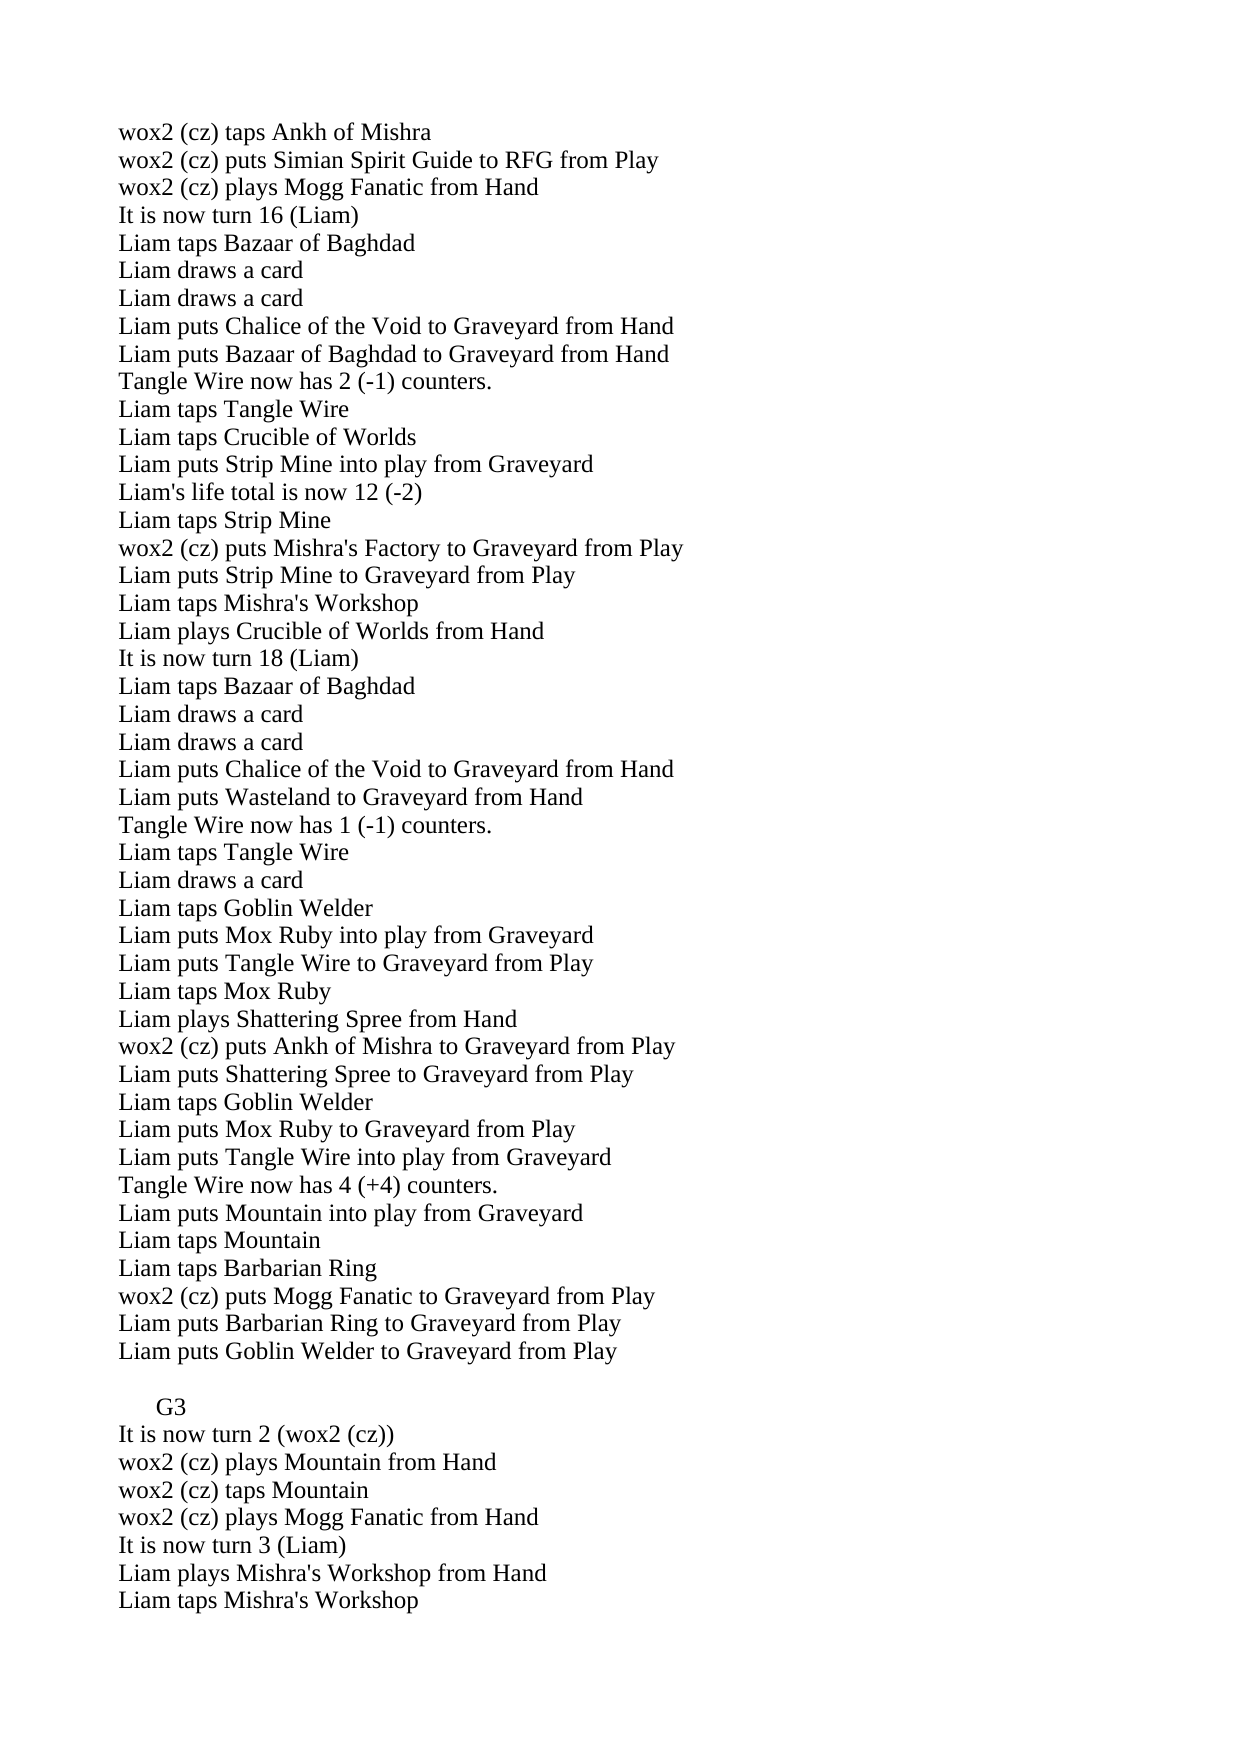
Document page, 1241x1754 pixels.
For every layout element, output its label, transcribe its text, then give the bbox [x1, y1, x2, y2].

text wox2 (cz) puts Ankh of Mishra to Graveyard from Play [118, 1032, 1122, 1060]
text wox2 (cz) plays Mountain from Hand [118, 1448, 1122, 1476]
text Liam puts Chalice of the Void to Graveyard from Hand [118, 755, 1122, 783]
text Liam draws a card [118, 700, 1122, 728]
text Liam taps Tangle Wire [118, 395, 1122, 423]
text Liam taps Mountain [118, 1226, 1122, 1254]
text It is now turn 3 (Liam) [118, 1531, 1122, 1559]
text Liam puts Shattering Spree to Graveyard from Play [118, 1060, 1122, 1088]
text It is now turn 16 (Liam) [118, 201, 1122, 229]
text G3 [118, 1393, 1122, 1420]
text wox2 (cz) taps Ankh of Mishra [118, 118, 1122, 146]
text Liam draws a card [118, 257, 1122, 284]
text Liam plays Mishra's Workshop from Hand [118, 1559, 1122, 1587]
text wox2 (cz) puts Simian Spirit Guide to RFG from Play [118, 146, 1122, 173]
text It is now turn 2 (wox2 (cz)) [118, 1420, 1122, 1448]
text Liam puts Mox Ruby into play from Graveyard [118, 922, 1122, 949]
text Liam taps Mox Ruby [118, 977, 1122, 1005]
text Liam's life total is now 12 (-2) [118, 478, 1122, 506]
text wox2 (cz) puts Mishra's Factory to Graveyard from Play [118, 534, 1122, 561]
text Liam plays Crucible of Worlds from Hand [118, 617, 1122, 644]
text Liam taps Goblin Welder [118, 894, 1122, 922]
text Liam taps Mishra's Workshop [118, 589, 1122, 617]
text Liam puts Strip Mine to Graveyard from Play [118, 561, 1122, 589]
text Liam taps Bazaar of Baghdad [118, 229, 1122, 257]
text Liam draws a card [118, 728, 1122, 755]
text Liam puts Tangle Wire into play from Graveyard [118, 1143, 1122, 1171]
text Tangle Wire now has 2 (-1) counters. [118, 367, 1122, 395]
text Liam plays Shattering Spree from Hand [118, 1005, 1122, 1032]
text Liam puts Wasteland to Graveyard from Hand [118, 783, 1122, 811]
text Liam taps Strip Mine [118, 506, 1122, 534]
text wox2 (cz) puts Mogg Fanatic to Graveyard from Play [118, 1282, 1122, 1309]
text Liam draws a card [118, 866, 1122, 894]
text It is now turn 18 (Liam) [118, 644, 1122, 672]
text Liam taps Goblin Welder [118, 1088, 1122, 1116]
text Liam taps Tangle Wire [118, 838, 1122, 866]
text Tangle Wire now has 4 (+4) counters. [118, 1171, 1122, 1199]
text wox2 (cz) plays Mogg Fanatic from Hand [118, 173, 1122, 201]
text Liam puts Strip Mine into play from Graveyard [118, 451, 1122, 478]
text Liam taps Barbarian Ring [118, 1254, 1122, 1282]
text Liam puts Barbarian Ring to Graveyard from Play [118, 1309, 1122, 1337]
text Liam taps Mishra's Workshop [118, 1587, 1122, 1614]
text wox2 (cz) plays Mogg Fanatic from Hand [118, 1503, 1122, 1531]
text Liam puts Bazaar of Baghdad to Graveyard from Hand [118, 340, 1122, 367]
text Liam puts Chalice of the Void to Graveyard from Hand [118, 312, 1122, 340]
text Liam draws a card [118, 284, 1122, 312]
text Liam puts Mountain into play from Graveyard [118, 1199, 1122, 1226]
text Liam puts Tangle Wire to Graveyard from Play [118, 949, 1122, 977]
text Liam taps Crucible of Worlds [118, 423, 1122, 451]
text Liam taps Bazaar of Baghdad [118, 672, 1122, 700]
text Liam puts Mox Ruby to Graveyard from Play [118, 1116, 1122, 1143]
text Tangle Wire now has 1 (-1) counters. [118, 811, 1122, 838]
text wox2 (cz) taps Mountain [118, 1476, 1122, 1503]
text Liam puts Goblin Welder to Graveyard from Play [118, 1337, 1122, 1365]
